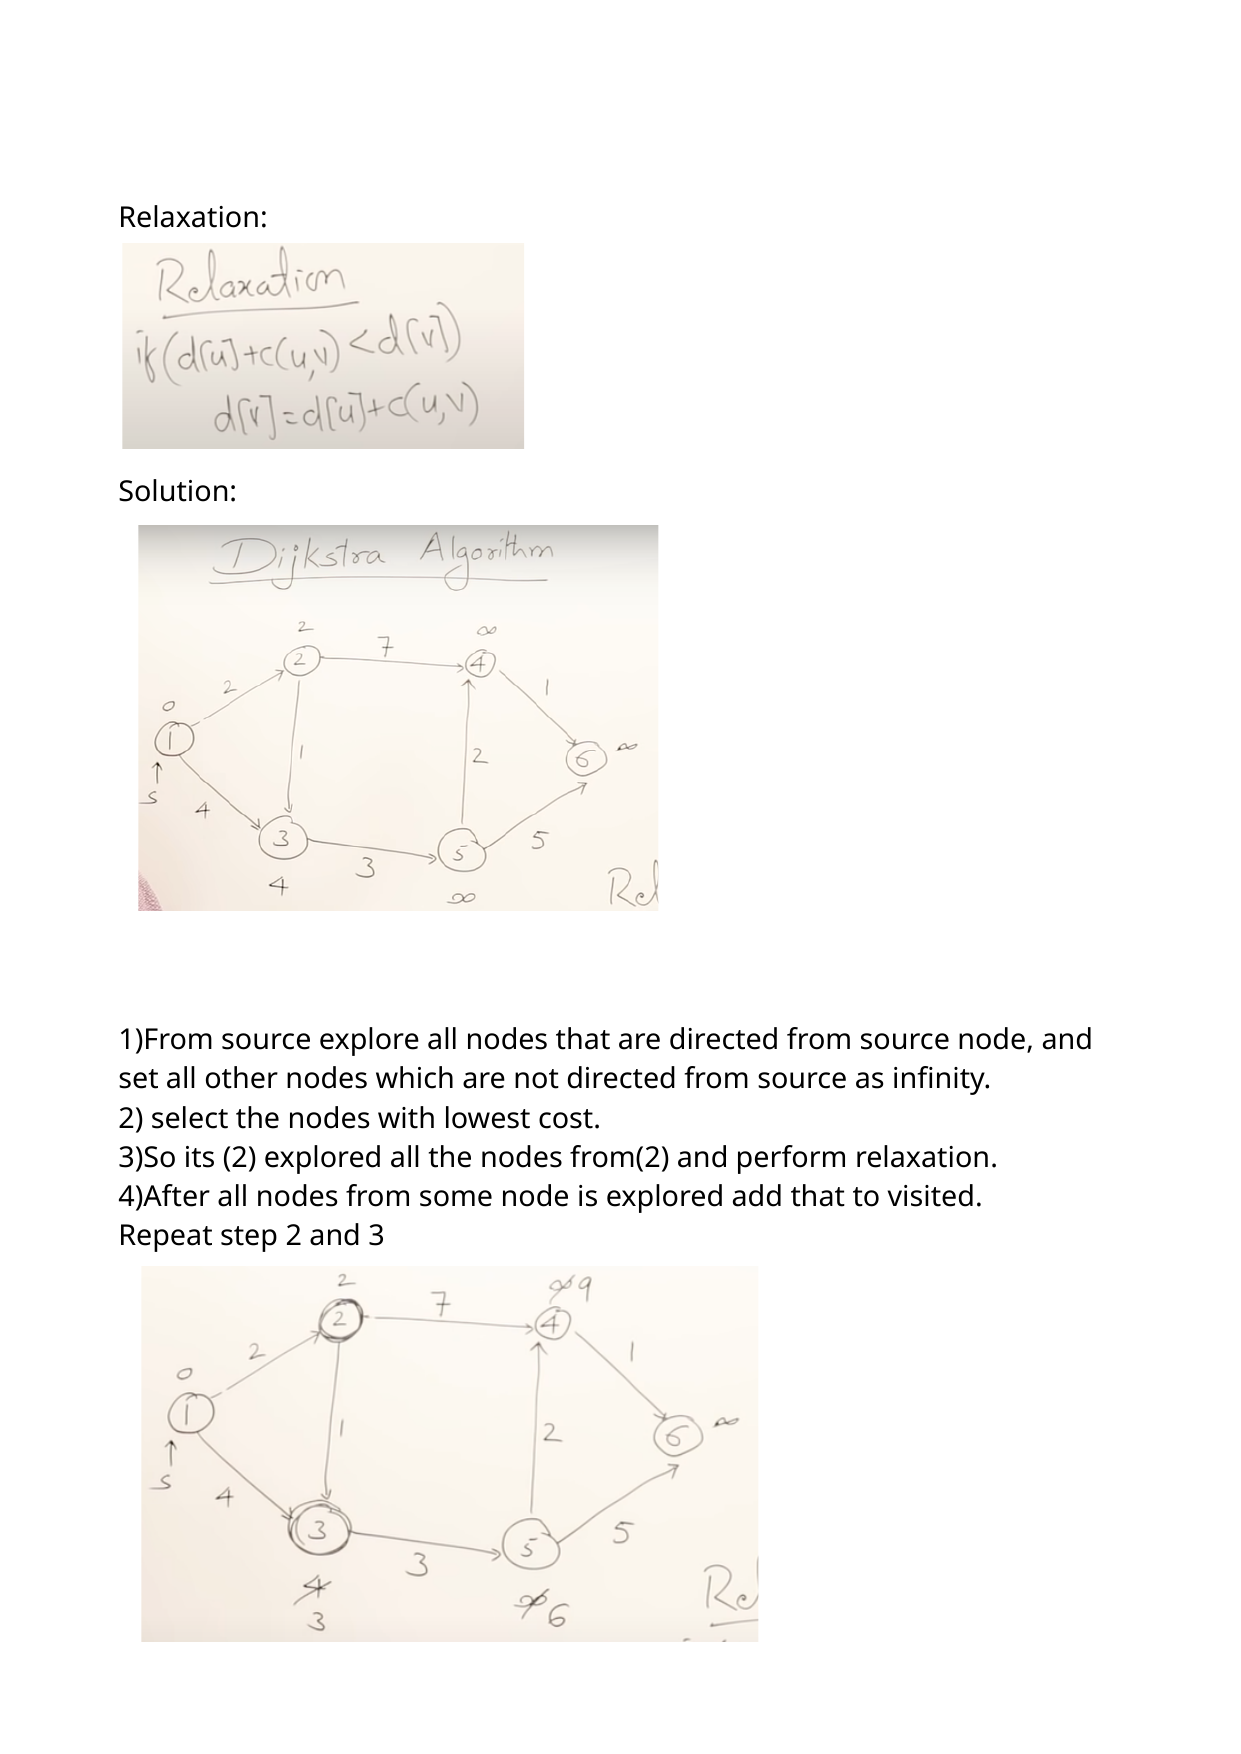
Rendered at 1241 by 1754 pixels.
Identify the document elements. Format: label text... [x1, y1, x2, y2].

text 2) select the nodes with lowest cost. [118, 1097, 1122, 1136]
text Solution: [118, 471, 1122, 510]
picture [141, 1266, 759, 1642]
text Repeat step 2 and 3 [118, 1215, 1122, 1254]
text 3)So its (2) explored all the nodes from(2) and perform relaxation. [118, 1136, 1122, 1176]
text 1)From source explore all nodes that are directed from source node, and set all other nodes which are not directed from source as infinity. [118, 1019, 1122, 1097]
text 4)After all nodes from some node is explored add that to visited. [118, 1176, 1122, 1215]
picture [138, 525, 659, 911]
picture [122, 243, 525, 449]
text Relaxation: [118, 196, 1122, 236]
